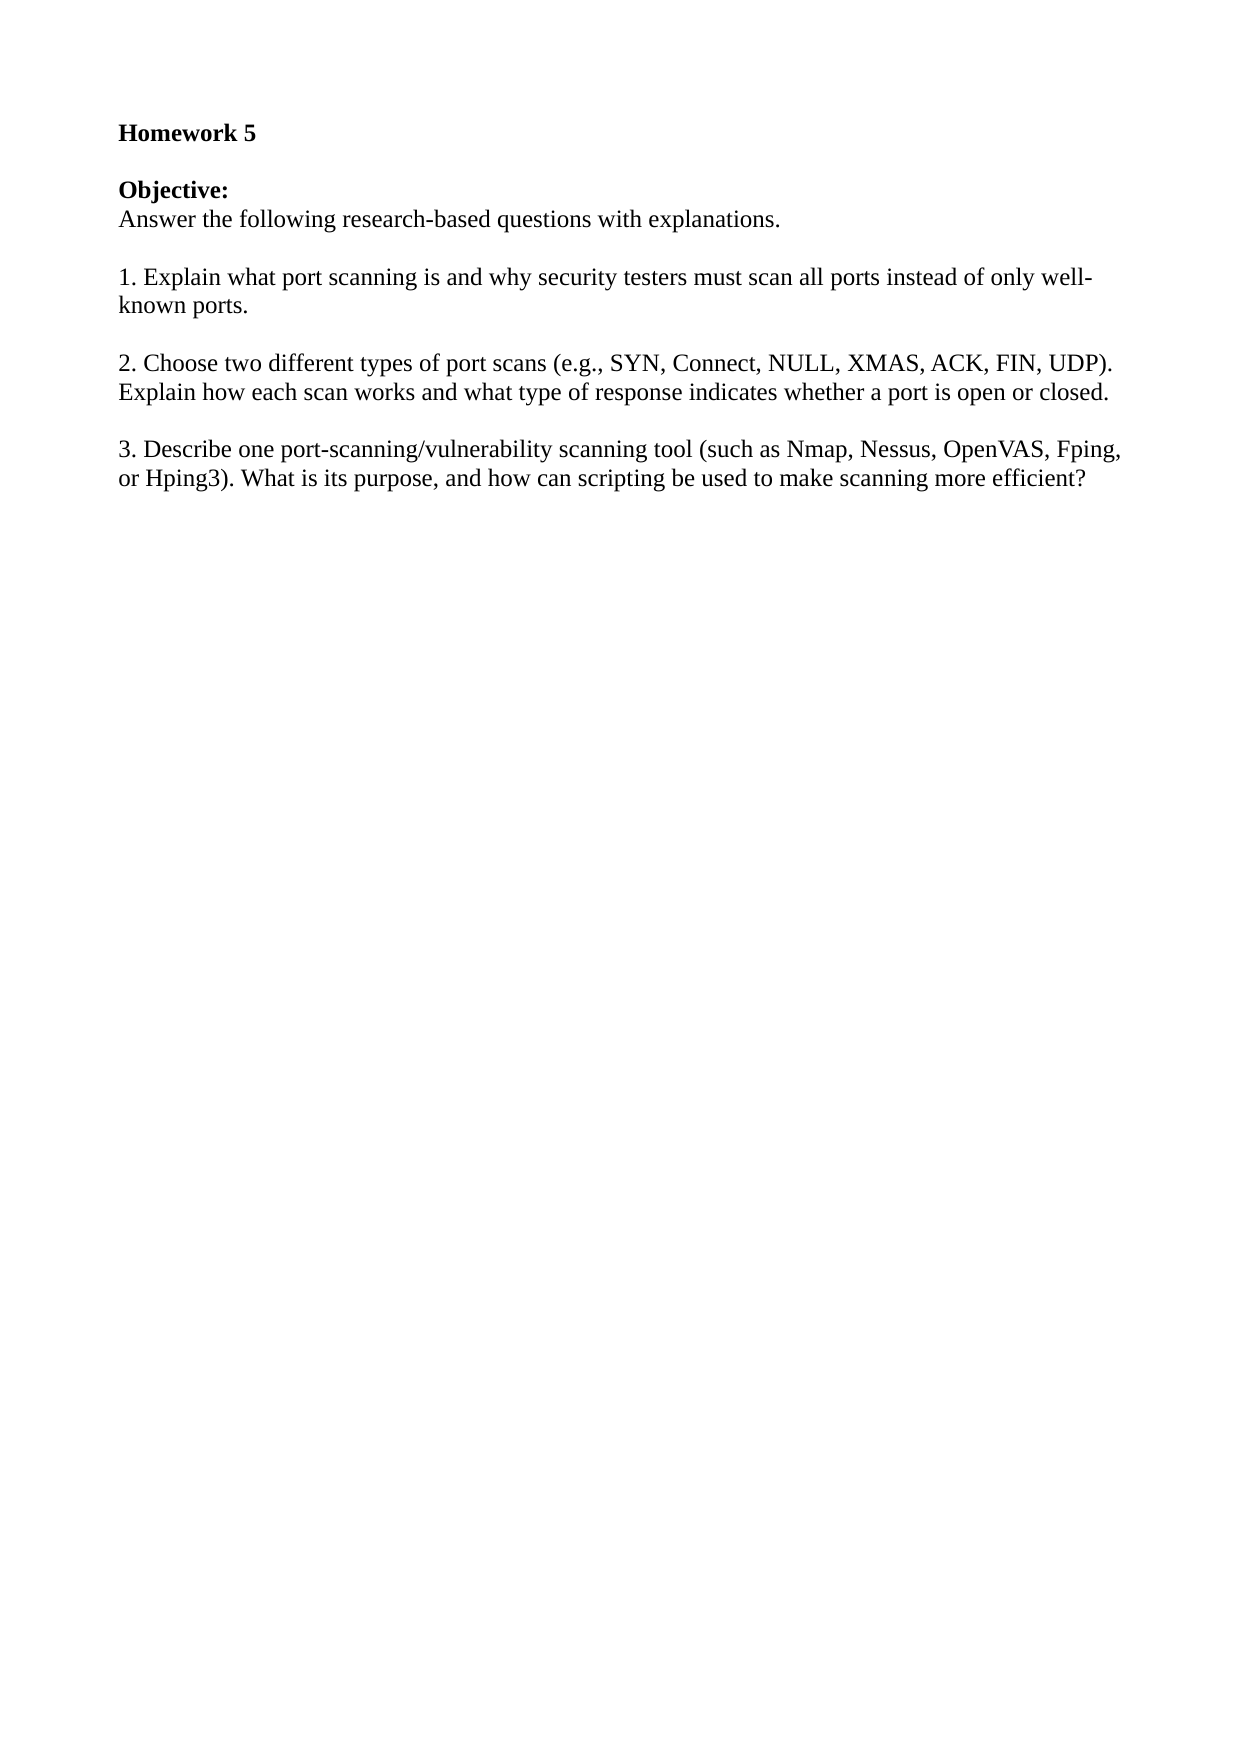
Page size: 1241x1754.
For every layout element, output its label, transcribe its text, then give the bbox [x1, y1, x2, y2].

text 3. Describe one port-scanning/vulnerability scanning tool (such as Nmap, Nessus, OpenVAS, Fping, or Hping3). What is its purpose, and how can scripting be used to make scanning more efficient? [118, 434, 1122, 492]
text Answer the following research-based questions with explanations. [118, 204, 1122, 233]
text Homework 5 [118, 118, 1122, 147]
text 1. Explain what port scanning is and why security testers must scan all ports instead of only well-known ports. [118, 262, 1122, 319]
text Objective: [118, 176, 1122, 204]
text 2. Choose two different types of port scans (e.g., SYN, Connect, NULL, XMAS, ACK, FIN, UDP). Explain how each scan works and what type of response indicates whether a port is open or closed. [118, 348, 1122, 406]
